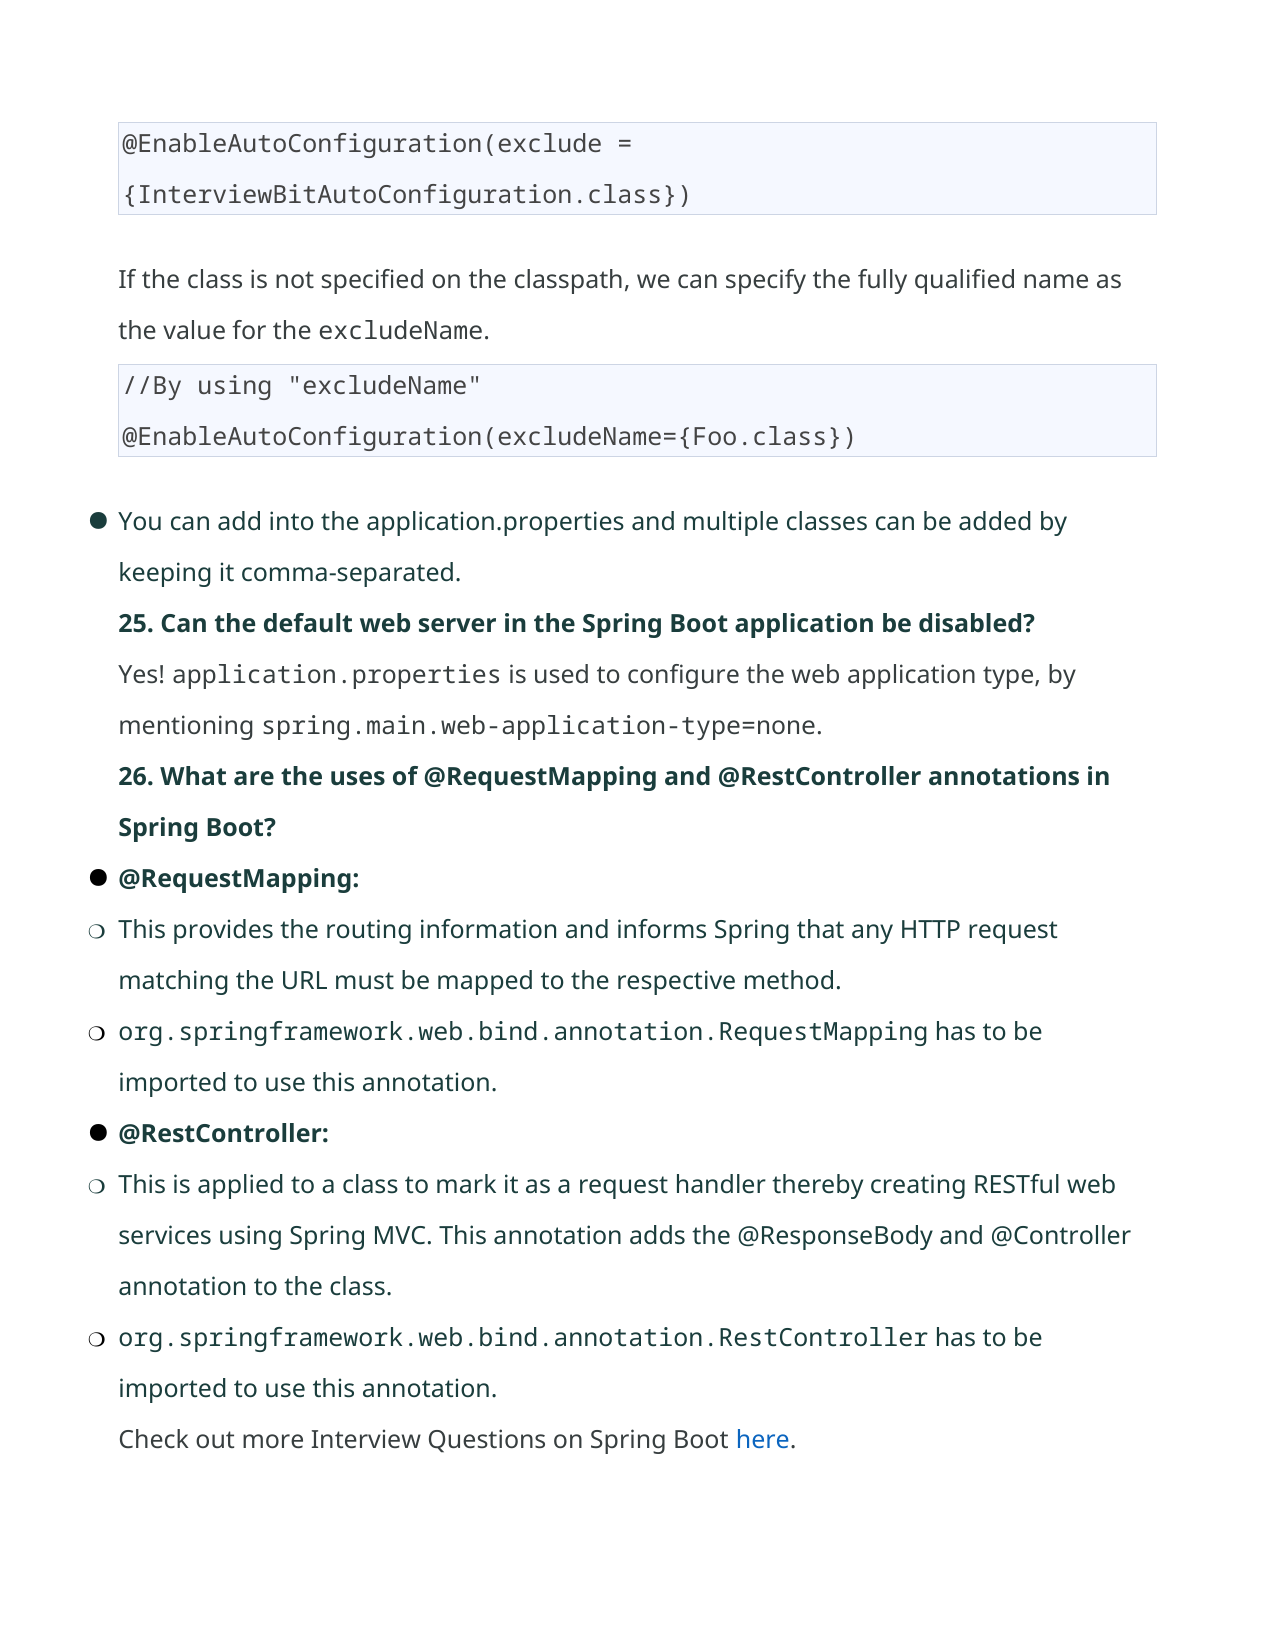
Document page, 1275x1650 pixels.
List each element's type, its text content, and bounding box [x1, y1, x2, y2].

list @RequestMapping: [118, 860, 1157, 894]
list This is applied to a class to mark it as a request handler thereby creating RESTful web services using Spring MVC. This annotation adds the @ResponseBody and @Controller annotation to the class. [118, 1167, 1157, 1303]
list This provides the routing information and informs Spring that any HTTP request matching the URL must be mapped to the respective method. [118, 911, 1157, 997]
list @RestController: [118, 1116, 1157, 1150]
list org.springframework.web.bind.annotation.RequestMapping has to be imported to use this annotation. [118, 1013, 1157, 1099]
subtitle 26. What are the uses of @RequestMapping and @RestController annotations in Spring Boot? [118, 758, 1157, 843]
subtitle 25. Can the default web server in the Spring Boot application be disabled? [118, 605, 1157, 639]
text @EnableAutoConfiguration(excludeName={Foo.class}) [119, 415, 1156, 456]
text Check out more Interview Questions on Spring Boot here. [118, 1422, 1157, 1456]
list org.springframework.web.bind.annotation.RestController has to be imported to use this annotation. [118, 1320, 1157, 1405]
list You can add into the application.properties and multiple classes can be added by keeping it comma-separated. [118, 503, 1157, 588]
text //By using "excludeName" [119, 365, 1156, 402]
text @EnableAutoConfiguration(exclude = {InterviewBitAutoConfiguration.class}) [119, 123, 1156, 214]
text If the class is not specified on the classpath, we can specify the fully qualified name as the value for the excludeName. [118, 262, 1157, 347]
text Yes! application.properties is used to configure the web application type, by mentioning spring.main.web-application-type=none. [118, 656, 1157, 741]
